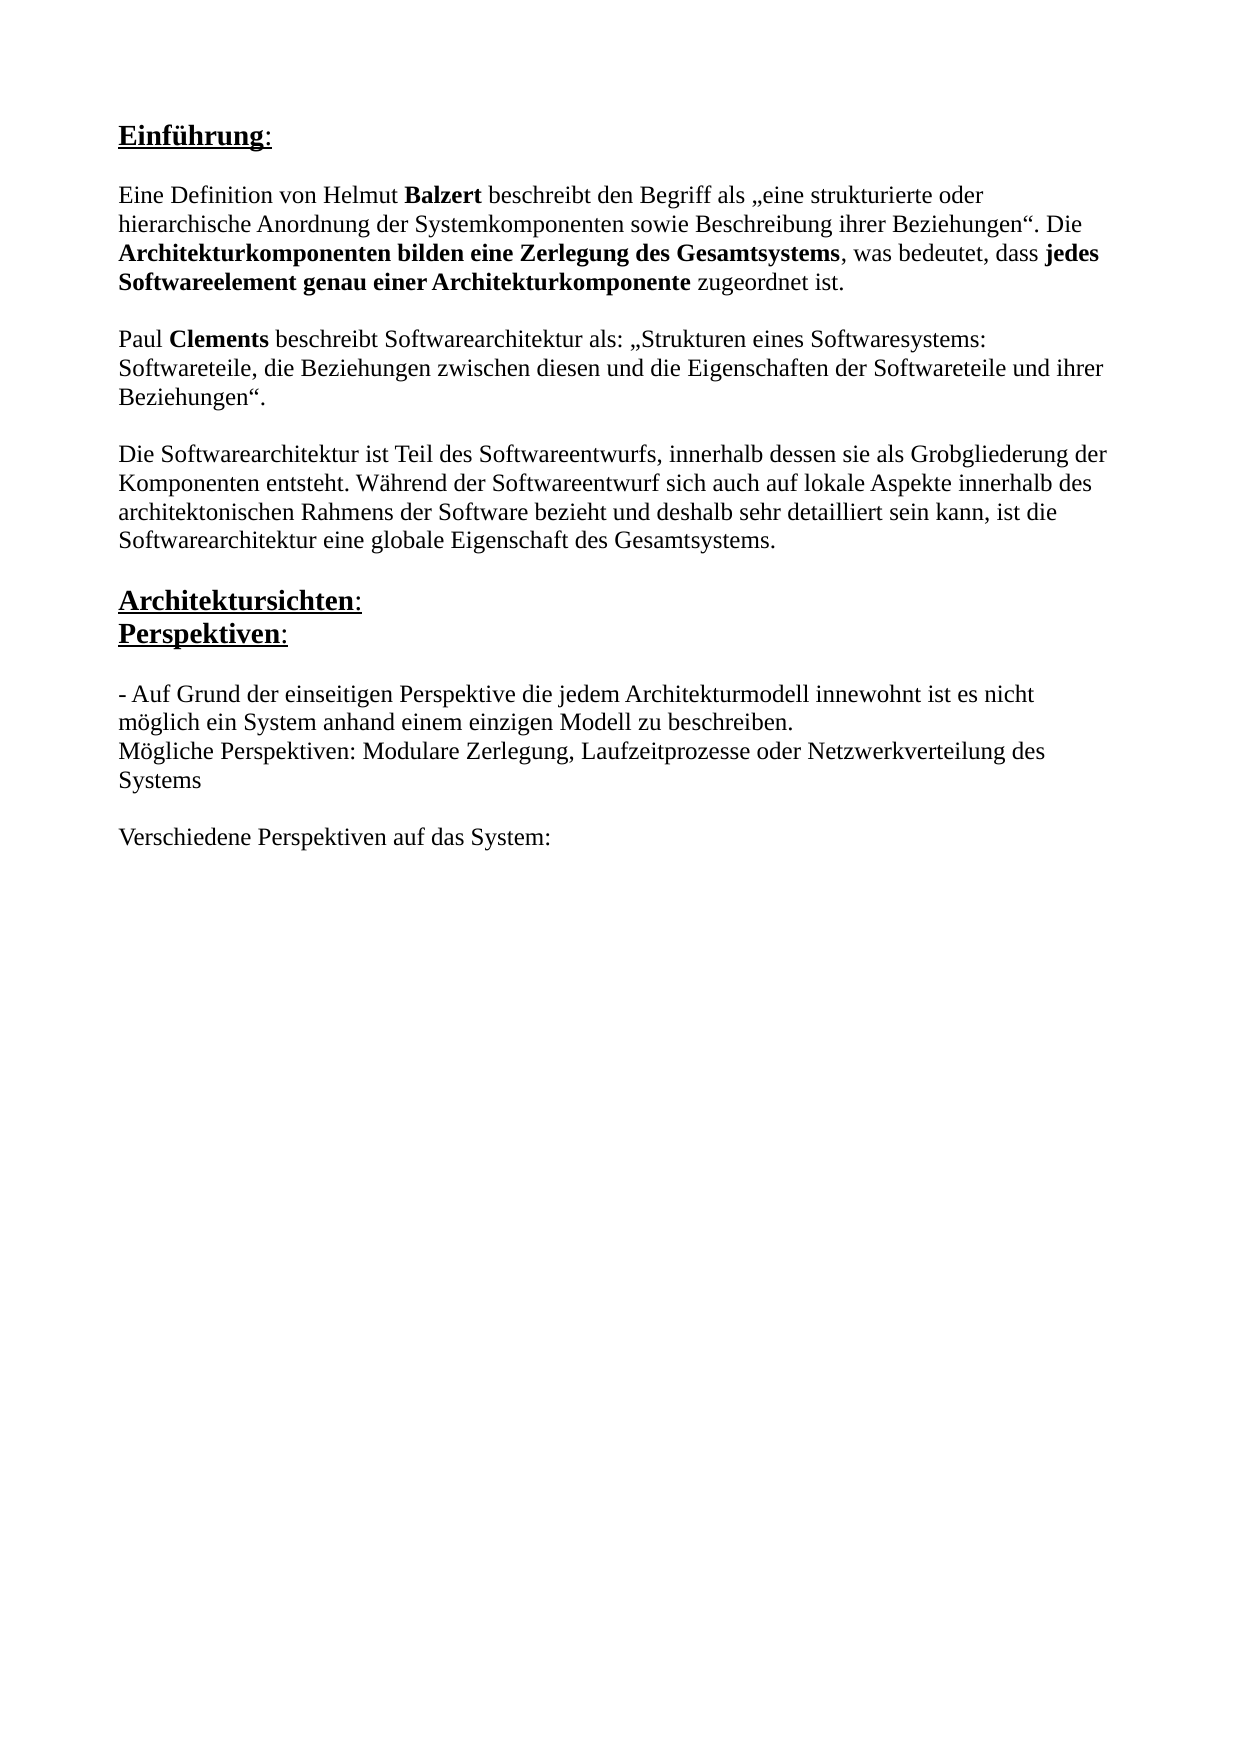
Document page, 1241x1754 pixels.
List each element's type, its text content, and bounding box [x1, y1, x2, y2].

text Einführung: [118, 118, 1122, 152]
text Perspektiven: [118, 616, 1122, 650]
text Eine Definition von Helmut Balzert beschreibt den Begriff als „eine strukturierte oder hierarchische Anordnung der Systemkomponenten sowie Beschreibung ihrer Beziehungen“. Die Architekturkomponenten bilden eine Zerlegung des Gesamtsystems, was bedeutet, dass jedes Softwareelement genau einer Architekturkomponente zugeordnet ist. [118, 180, 1122, 295]
text Paul Clements beschreibt Softwarearchitektur als: „Strukturen eines Softwaresystems: Softwareteile, die Beziehungen zwischen diesen und die Eigenschaften der Softwareteile und ihrer Beziehungen“. [118, 324, 1122, 410]
text Mögliche Perspektiven: Modulare Zerlegung, Laufzeitprozesse oder Netzwerkverteilung des Systems [118, 736, 1122, 794]
text Verschiedene Perspektiven auf das System: [118, 822, 1122, 851]
text Die Softwarearchitektur ist Teil des Softwareentwurfs, innerhalb dessen sie als Grobgliederung der Komponenten entsteht. Während der Softwareentwurf sich auch auf lokale Aspekte innerhalb des architektonischen Rahmens der Software bezieht und deshalb sehr detailliert sein kann, ist die Softwarearchitektur eine globale Eigenschaft des Gesamtsystems. [118, 439, 1122, 554]
text Architektursichten: [118, 583, 1122, 616]
text - Auf Grund der einseitigen Perspektive die jedem Architekturmodell innewohnt ist es nicht möglich ein System anhand einem einzigen Modell zu beschreiben. [118, 679, 1122, 736]
